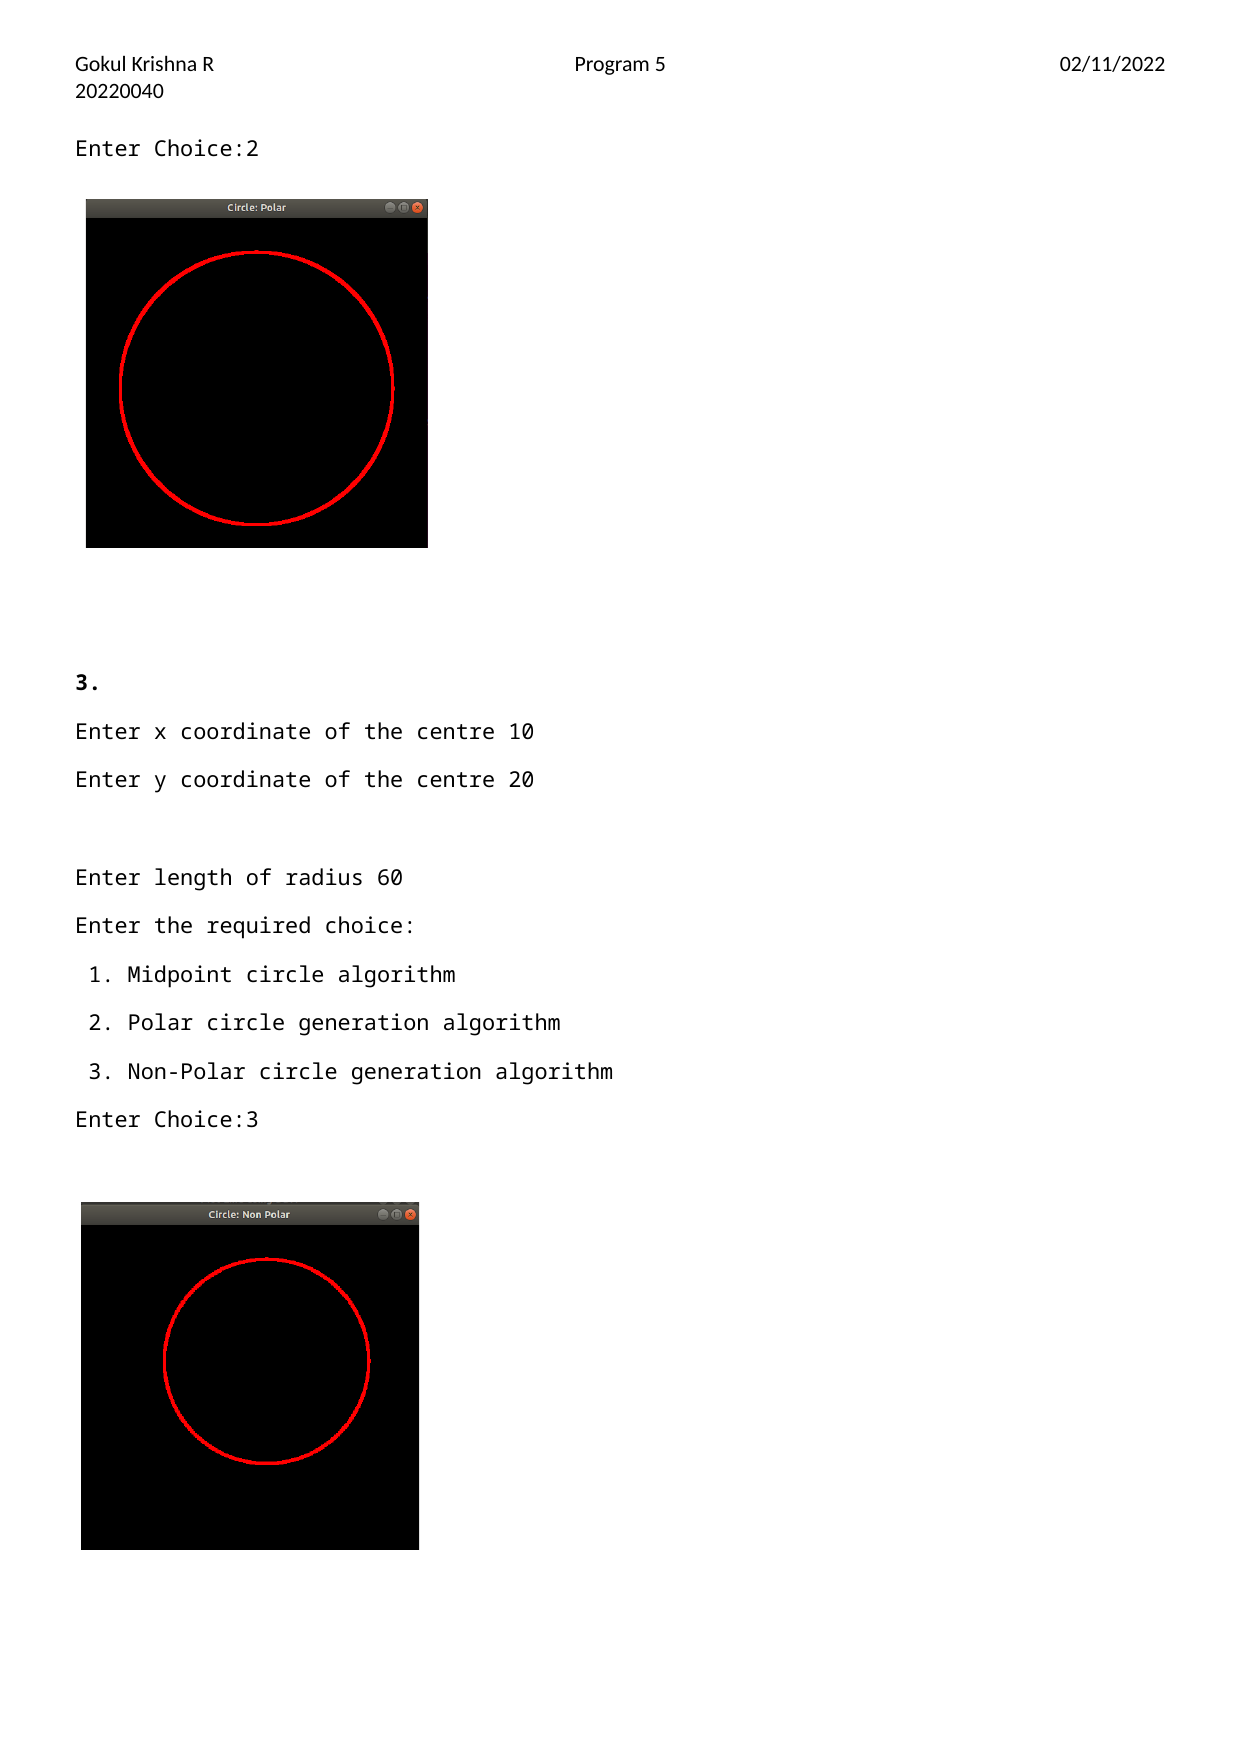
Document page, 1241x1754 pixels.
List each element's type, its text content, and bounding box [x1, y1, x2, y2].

text Enter y coordinate of the centre 20 [75, 764, 1165, 794]
text Enter the required choice: [75, 910, 1165, 940]
text 1. Midpoint circle algorithm [75, 959, 1165, 988]
text Enter x coordinate of the centre 10 [75, 716, 1165, 746]
picture [81, 1202, 122, 1550]
text 3. Non-Polar circle generation algorithm [75, 1056, 1165, 1086]
text Enter length of radius 60 [75, 862, 1165, 891]
picture [85, 199, 125, 548]
text Enter Choice:2 [75, 133, 1165, 163]
text 2. Polar circle generation algorithm [75, 1007, 1165, 1037]
text 3. [75, 667, 1165, 697]
text Enter Choice:3 [75, 1104, 1165, 1134]
